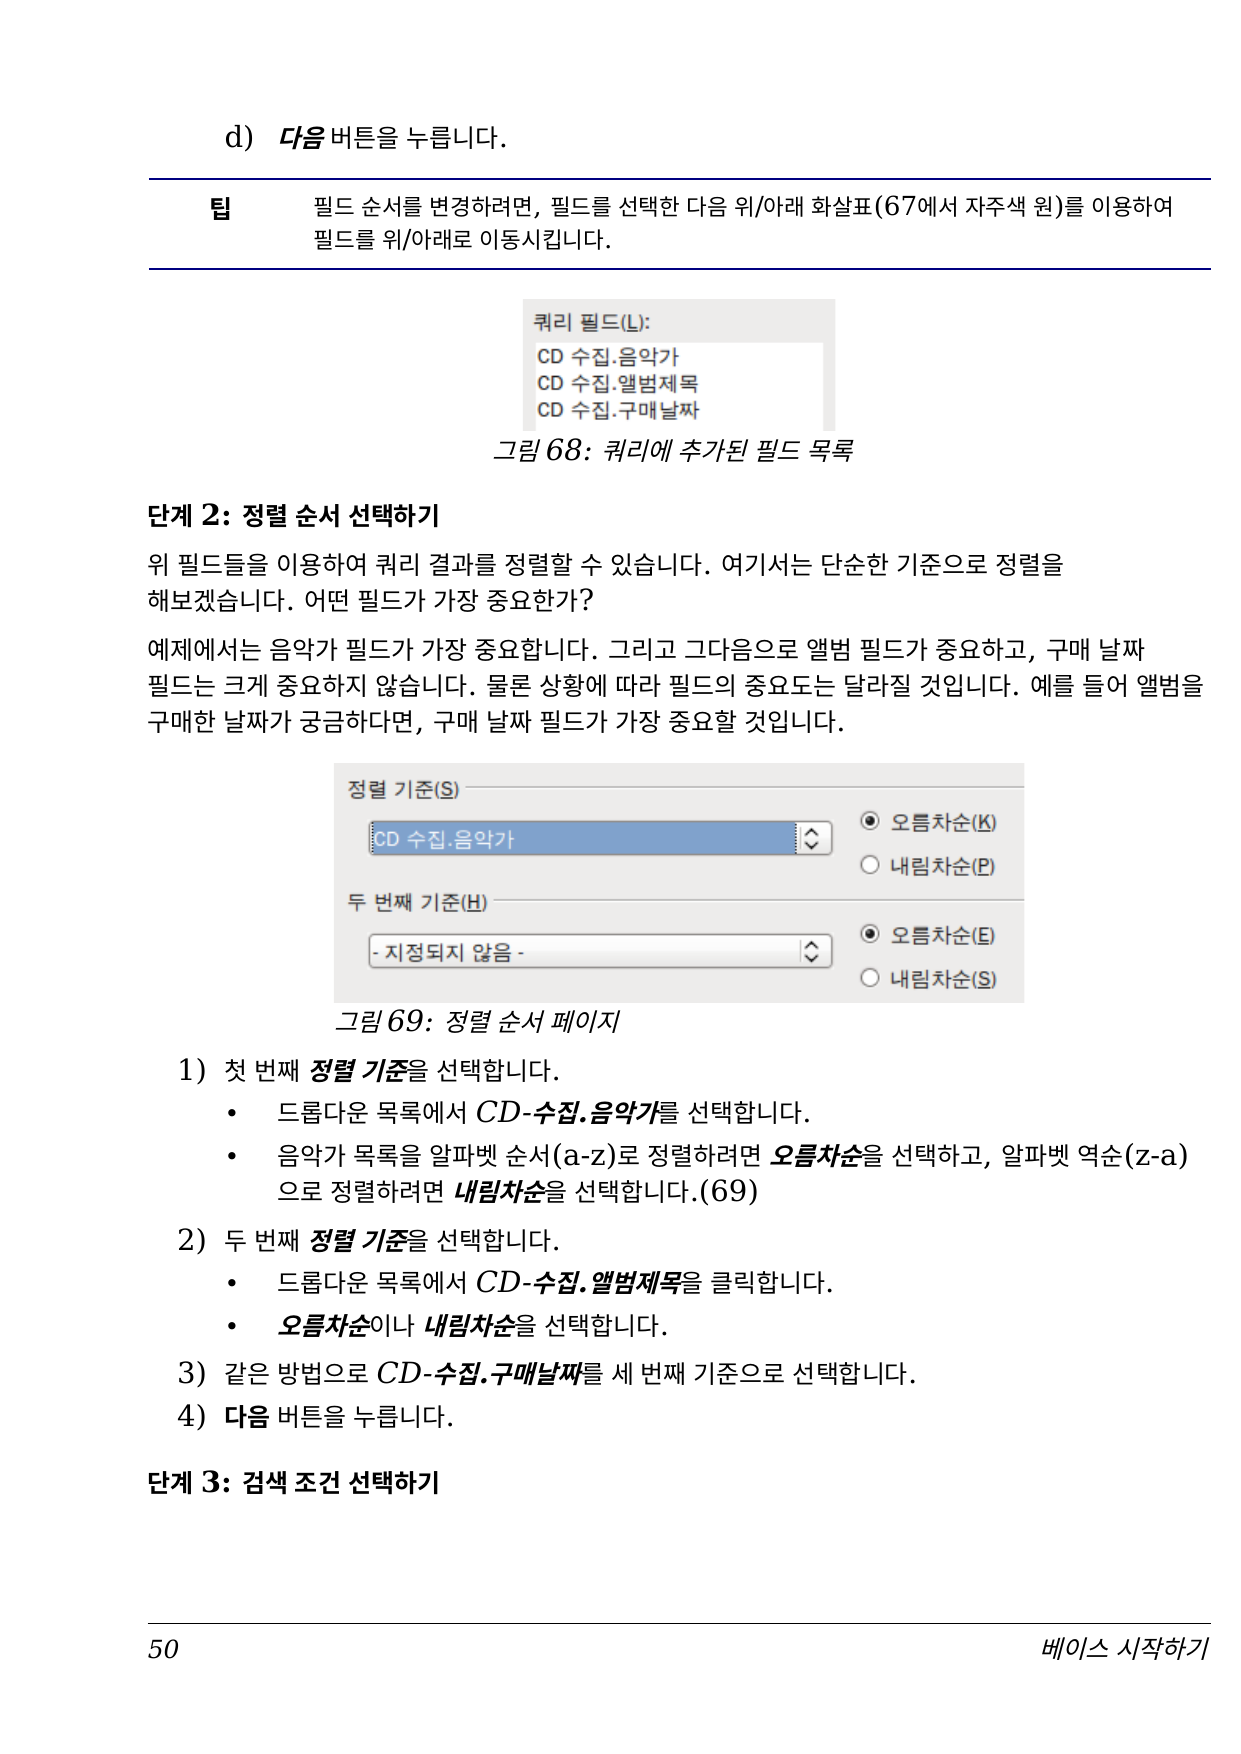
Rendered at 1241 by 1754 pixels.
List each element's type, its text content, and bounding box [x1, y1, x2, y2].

list 오름차순이나 내림차순을 선택합니다. [224, 1306, 1211, 1342]
picture [333, 763, 1025, 1003]
picture [522, 299, 836, 431]
text 그림 69: 정렬 순서 페이지 [334, 1003, 1024, 1039]
list 다음 버튼을 누릅니다. [224, 118, 1211, 154]
list 다음 버튼을 누릅니다. [207, 1397, 1211, 1433]
list 드롭다운 목록에서 CD-수집.앨범제목을 클릭합니다. [224, 1263, 1211, 1300]
text 단계 3: 검색 조건 선택하기 [148, 1463, 1211, 1499]
list 첫 번째 정렬 기준을 선택합니다. [207, 1051, 1211, 1087]
text 위 필드들을 이용하여 쿼리 결과를 정렬할 수 있습니다. 여기서는 단순한 기준으로 정렬을 해보겠습니다. 어떤 필드가 가장 중요한가? [148, 545, 1211, 618]
list 두 번째 정렬 기준을 선택합니다. [207, 1221, 1211, 1257]
table_header 팁 [149, 180, 292, 267]
text 그림 68: 쿼리에 추가된 필드 목록 [492, 300, 866, 467]
table_header 필드 순서를 변경하려면, 필드를 선택한 다음 위/아래 화살표(그림 67에서 자주색 원)를 이용하여 필드를 위/아래로 이동시킵니다. [292, 180, 1211, 267]
text 단계 2: 정렬 순서 선택하기 [148, 496, 1211, 533]
list 드롭다운 목록에서 CD-수집.음악가를 선택합니다. [224, 1094, 1211, 1130]
list 같은 방법으로 CD-수집.구매날짜를 세 번째 기준으로 선택합니다. [207, 1355, 1211, 1391]
text 예제에서는 음악가 필드가 가장 중요합니다. 그리고 그다음으로 앨범 필드가 중요하고, 구매 날짜 필드는 크게 중요하지 않습니다. 물론 상황에 따라 필드의 중요도는 달라질 것입니다. 예를 들어 앨범을 구매한 날짜가 궁금하다면, 구매 날짜 필드가 가장 중요할 것입니다. [148, 630, 1211, 739]
list 음악가 목록을 알파벳 순서(a-z)로 정렬하려면 오름차순을 선택하고, 알파벳 역순(z-a)으로 정렬하려면 내림차순을 선택합니다.(그림 69) [224, 1136, 1211, 1209]
